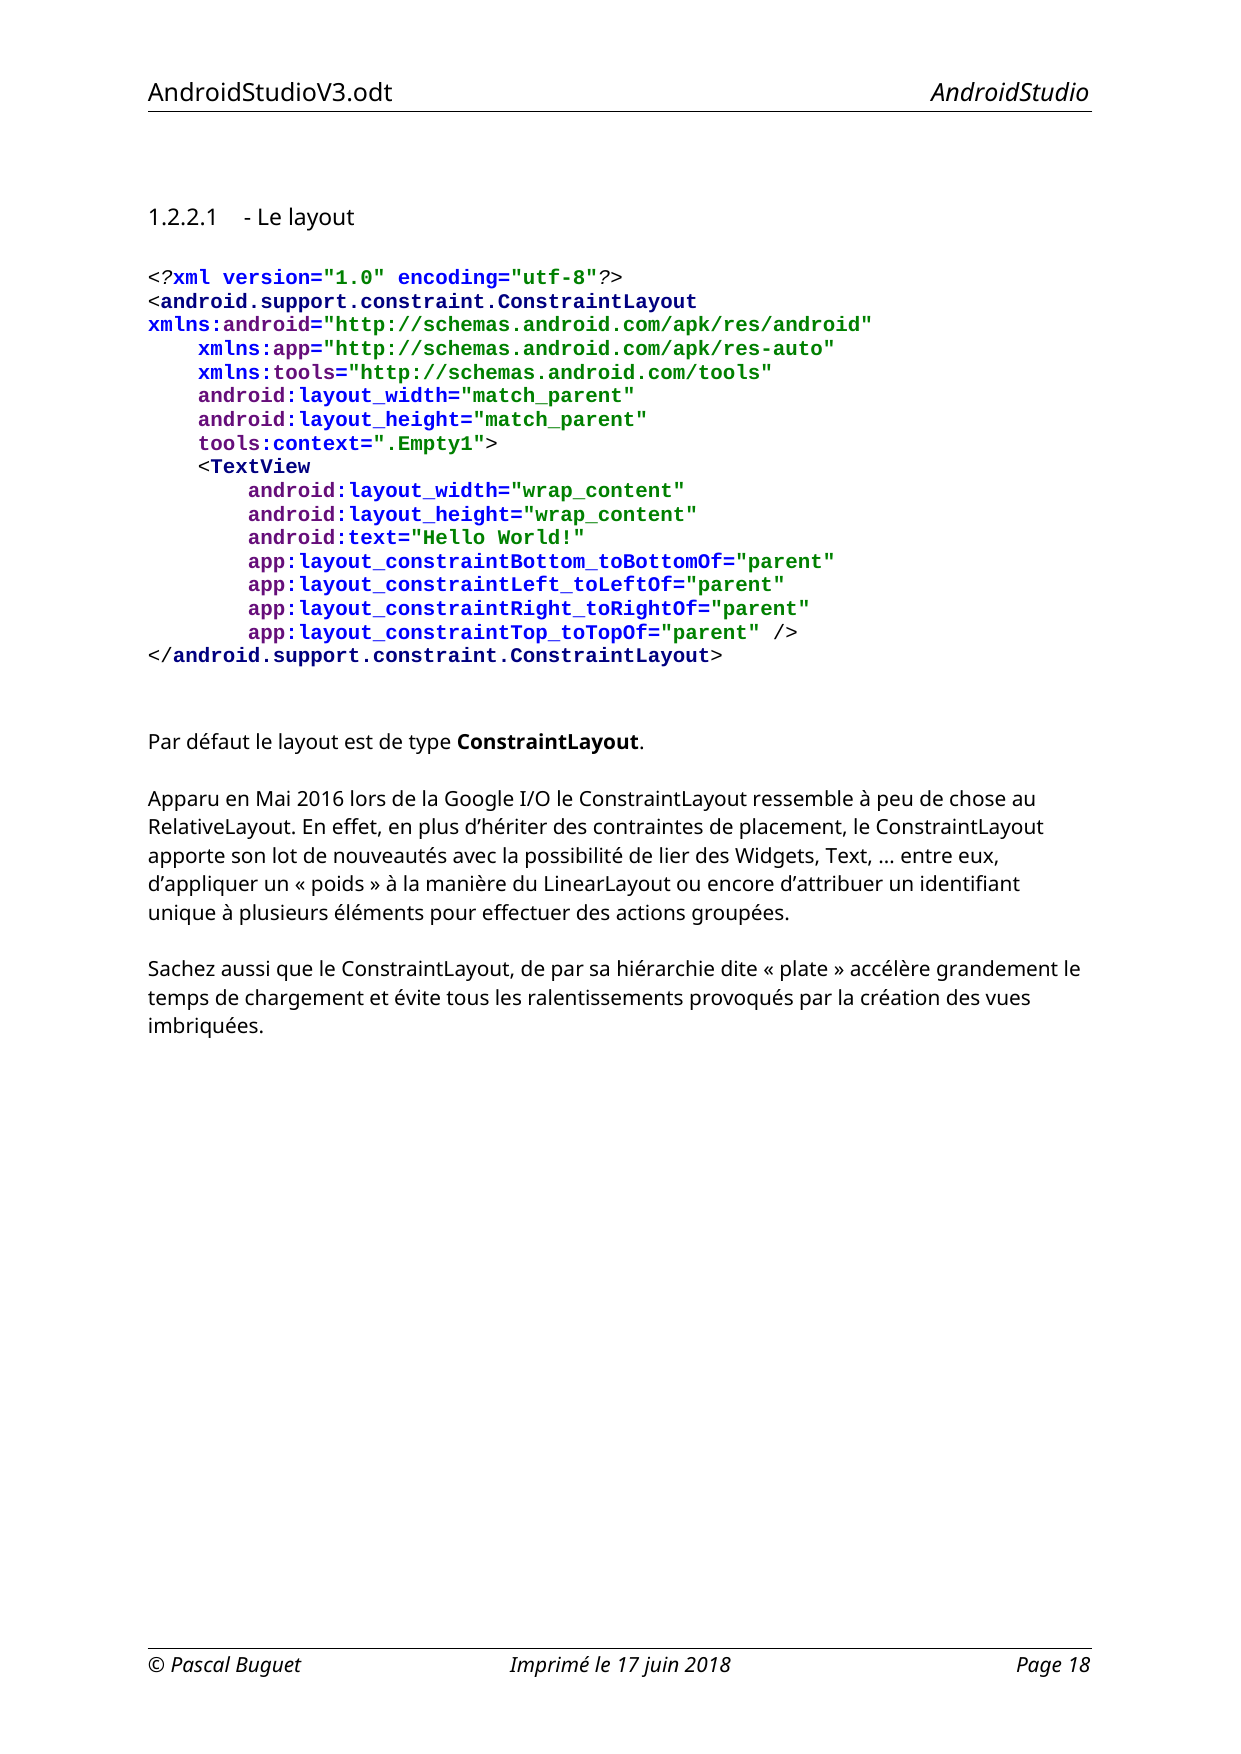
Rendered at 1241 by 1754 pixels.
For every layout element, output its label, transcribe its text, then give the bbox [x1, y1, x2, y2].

text Par défaut le layout est de type ConstraintLayout. [148, 727, 1092, 755]
text android:layout_width="match_parent" [148, 385, 1092, 409]
text android:layout_height="wrap_content" [148, 503, 1092, 527]
text app:layout_constraintLeft_toLeftOf="parent" [148, 574, 1092, 598]
text xmlns:app="http://schemas.android.com/apk/res-auto" [148, 338, 1092, 362]
text app:layout_constraintRight_toRightOf="parent" [148, 598, 1092, 622]
text android:layout_width="wrap_content" [148, 480, 1092, 503]
text android:layout_height="match_parent" [148, 409, 1092, 433]
text Apparu en Mai 2016 lors de la Google I/O le ConstraintLayout ressemble à peu de chose au RelativeLayout. En effet, en plus d’hériter des contraintes de placement, le ConstraintLayout apporte son lot de nouveautés avec la possibilité de lier des Widgets, Text, … entre eux, d’appliquer un « poids » à la manière du LinearLayout ou encore d’attribuer un identifiant unique à plusieurs éléments pour effectuer des actions groupées. [148, 784, 1092, 926]
text </android.support.constraint.ConstraintLayout> [148, 645, 1092, 669]
text android:text="Hello World!" [148, 527, 1092, 551]
text Sachez aussi que le ConstraintLayout, de par sa hiérarchie dite « plate » accélère grandement le temps de chargement et évite tous les ralentissements provoqués par la création des vues imbriquées. [148, 954, 1092, 1040]
text <TextView [148, 456, 1092, 480]
text <android.support.constraint.ConstraintLayout xmlns:android="http://schemas.android.com/apk/res/android" [148, 291, 1092, 338]
text xmlns:tools="http://schemas.android.com/tools" [148, 362, 1092, 385]
text app:layout_constraintTop_toTopOf="parent" /> [148, 622, 1092, 645]
text app:layout_constraintBottom_toBottomOf="parent" [148, 551, 1092, 574]
text <?xml version="1.0" encoding="utf-8"?> [148, 267, 1092, 291]
subtitle - Le layout [148, 201, 1092, 232]
text tools:context=".Empty1"> [148, 433, 1092, 456]
